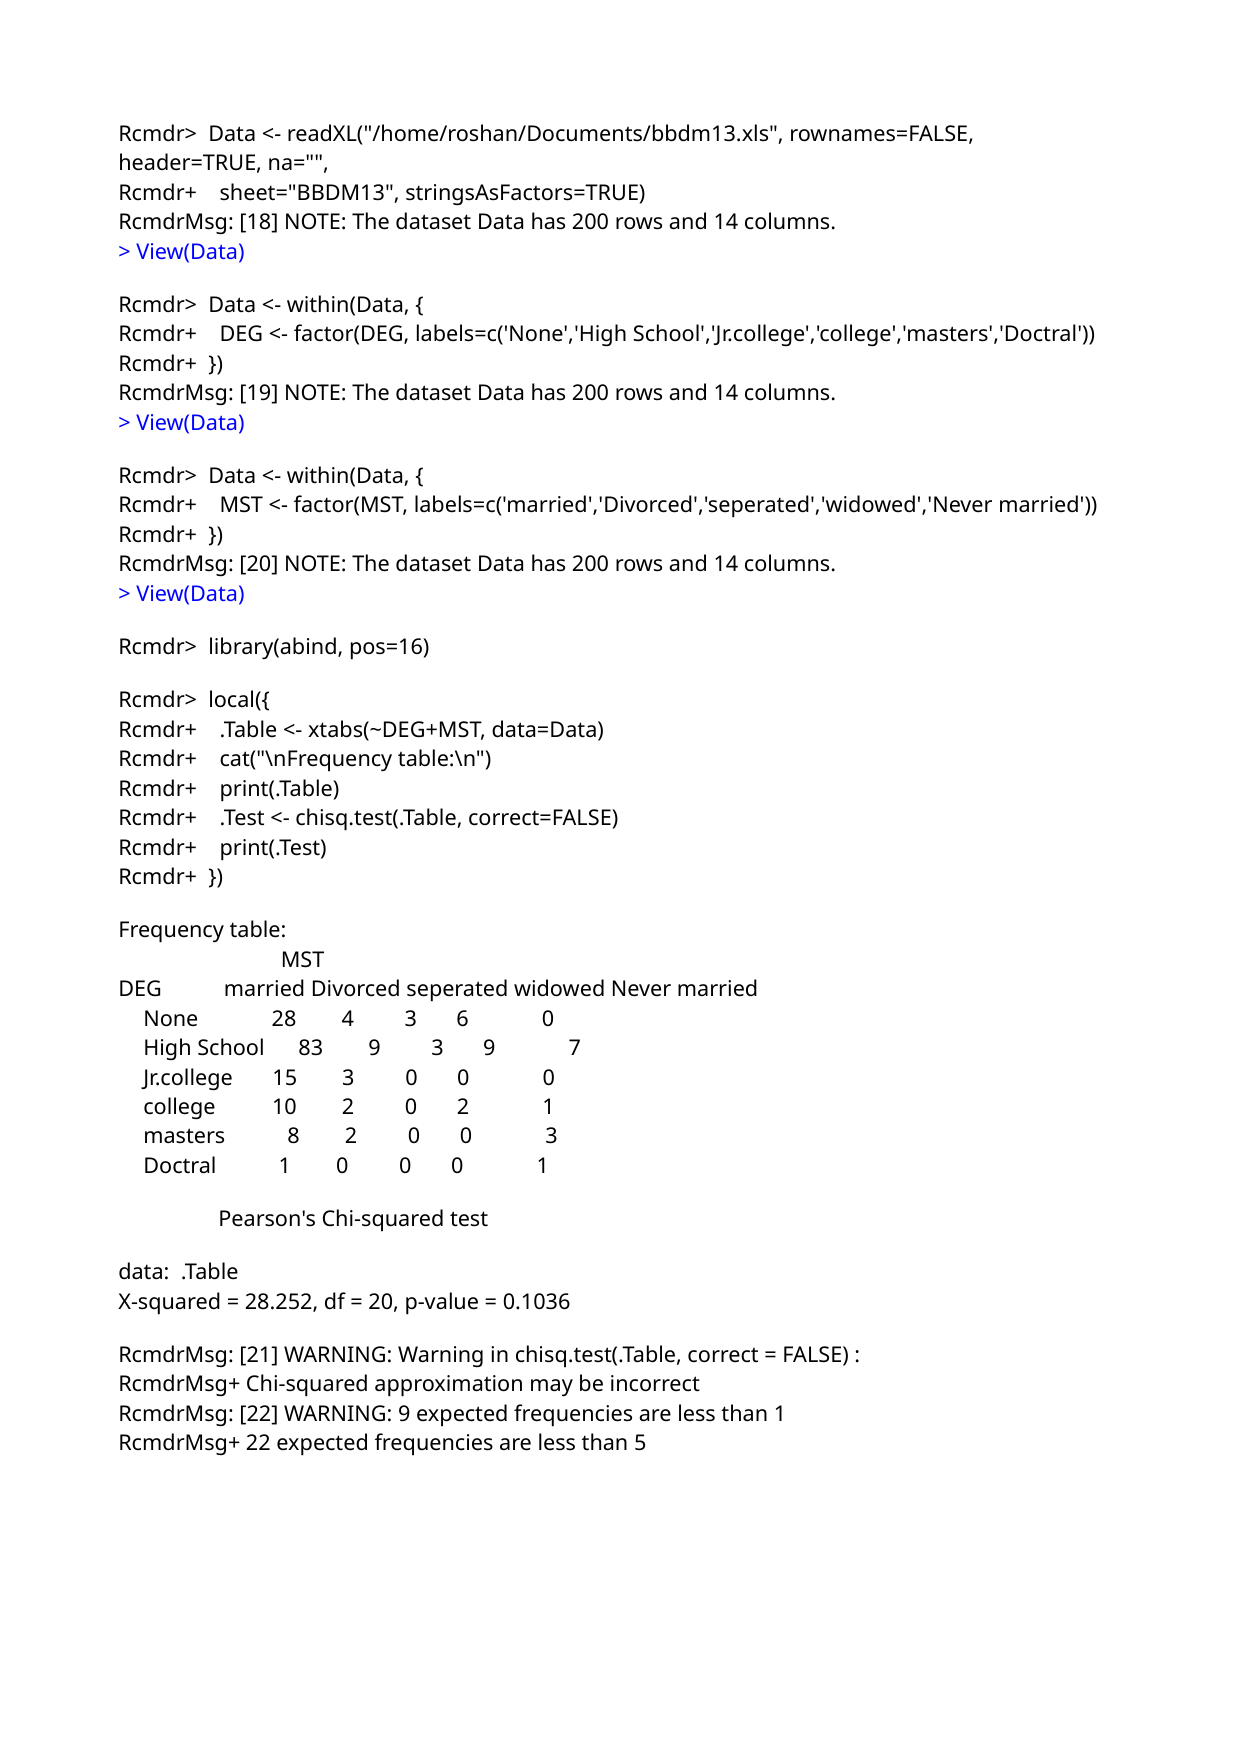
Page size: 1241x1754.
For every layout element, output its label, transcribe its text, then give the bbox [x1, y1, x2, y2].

text Rcmdr> Data <- readXL("/home/roshan/Documents/bbdm13.xls", rownames=FALSE, header=TRUE, na="", [118, 118, 1122, 177]
text > View(Data) [118, 578, 1122, 608]
text Rcmdr> Data <- within(Data, { [118, 460, 1122, 490]
text High School 83 9 3 9 7 [118, 1032, 1122, 1062]
text Rcmdr+ sheet="BBDM13", stringsAsFactors=TRUE) [118, 177, 1122, 207]
text masters 8 2 0 0 3 [118, 1121, 1122, 1150]
text Rcmdr+ print(.Test) [118, 832, 1122, 861]
text data: .Table [118, 1256, 1122, 1286]
text Rcmdr+ .Test <- chisq.test(.Table, correct=FALSE) [118, 802, 1122, 832]
text Rcmdr> Data <- within(Data, { [118, 289, 1122, 319]
text Rcmdr+ }) [118, 348, 1122, 378]
text DEG married Divorced seperated widowed Never married [118, 973, 1122, 1003]
text Rcmdr+ .Table <- xtabs(~DEG+MST, data=Data) [118, 714, 1122, 743]
text Doctral 1 0 0 0 1 [118, 1150, 1122, 1180]
text Rcmdr+ cat("\nFrequency table:\n") [118, 743, 1122, 773]
text > View(Data) [118, 407, 1122, 437]
text RcmdrMsg: [22] WARNING: 9 expected frequencies are less than 1 [118, 1398, 1122, 1427]
text Frequency table: [118, 914, 1122, 944]
text RcmdrMsg: [19] NOTE: The dataset Data has 200 rows and 14 columns. [118, 378, 1122, 407]
text Rcmdr+ MST <- factor(MST, labels=c('married','Divorced','seperated','widowed','Never married')) [118, 490, 1122, 519]
text RcmdrMsg+ Chi-squared approximation may be incorrect [118, 1368, 1122, 1398]
text MST [118, 944, 1122, 973]
text X-squared = 28.252, df = 20, p-value = 0.1036 [118, 1286, 1122, 1315]
text Rcmdr+ }) [118, 519, 1122, 549]
text college 10 2 0 2 1 [118, 1091, 1122, 1121]
text > View(Data) [118, 236, 1122, 266]
text Pearson's Chi-squared test [118, 1203, 1122, 1233]
text Rcmdr+ }) [118, 861, 1122, 891]
text Rcmdr> local({ [118, 684, 1122, 714]
text RcmdrMsg+ 22 expected frequencies are less than 5 [118, 1427, 1122, 1457]
text RcmdrMsg: [18] NOTE: The dataset Data has 200 rows and 14 columns. [118, 207, 1122, 236]
text RcmdrMsg: [21] WARNING: Warning in chisq.test(.Table, correct = FALSE) : [118, 1339, 1122, 1368]
text Rcmdr> library(abind, pos=16) [118, 631, 1122, 661]
text Rcmdr+ print(.Table) [118, 773, 1122, 802]
text Jr.college 15 3 0 0 0 [118, 1062, 1122, 1091]
text RcmdrMsg: [20] NOTE: The dataset Data has 200 rows and 14 columns. [118, 549, 1122, 578]
text None 28 4 3 6 0 [118, 1003, 1122, 1032]
text Rcmdr+ DEG <- factor(DEG, labels=c('None','High School','Jr.college','college','masters','Doctral')) [118, 319, 1122, 348]
